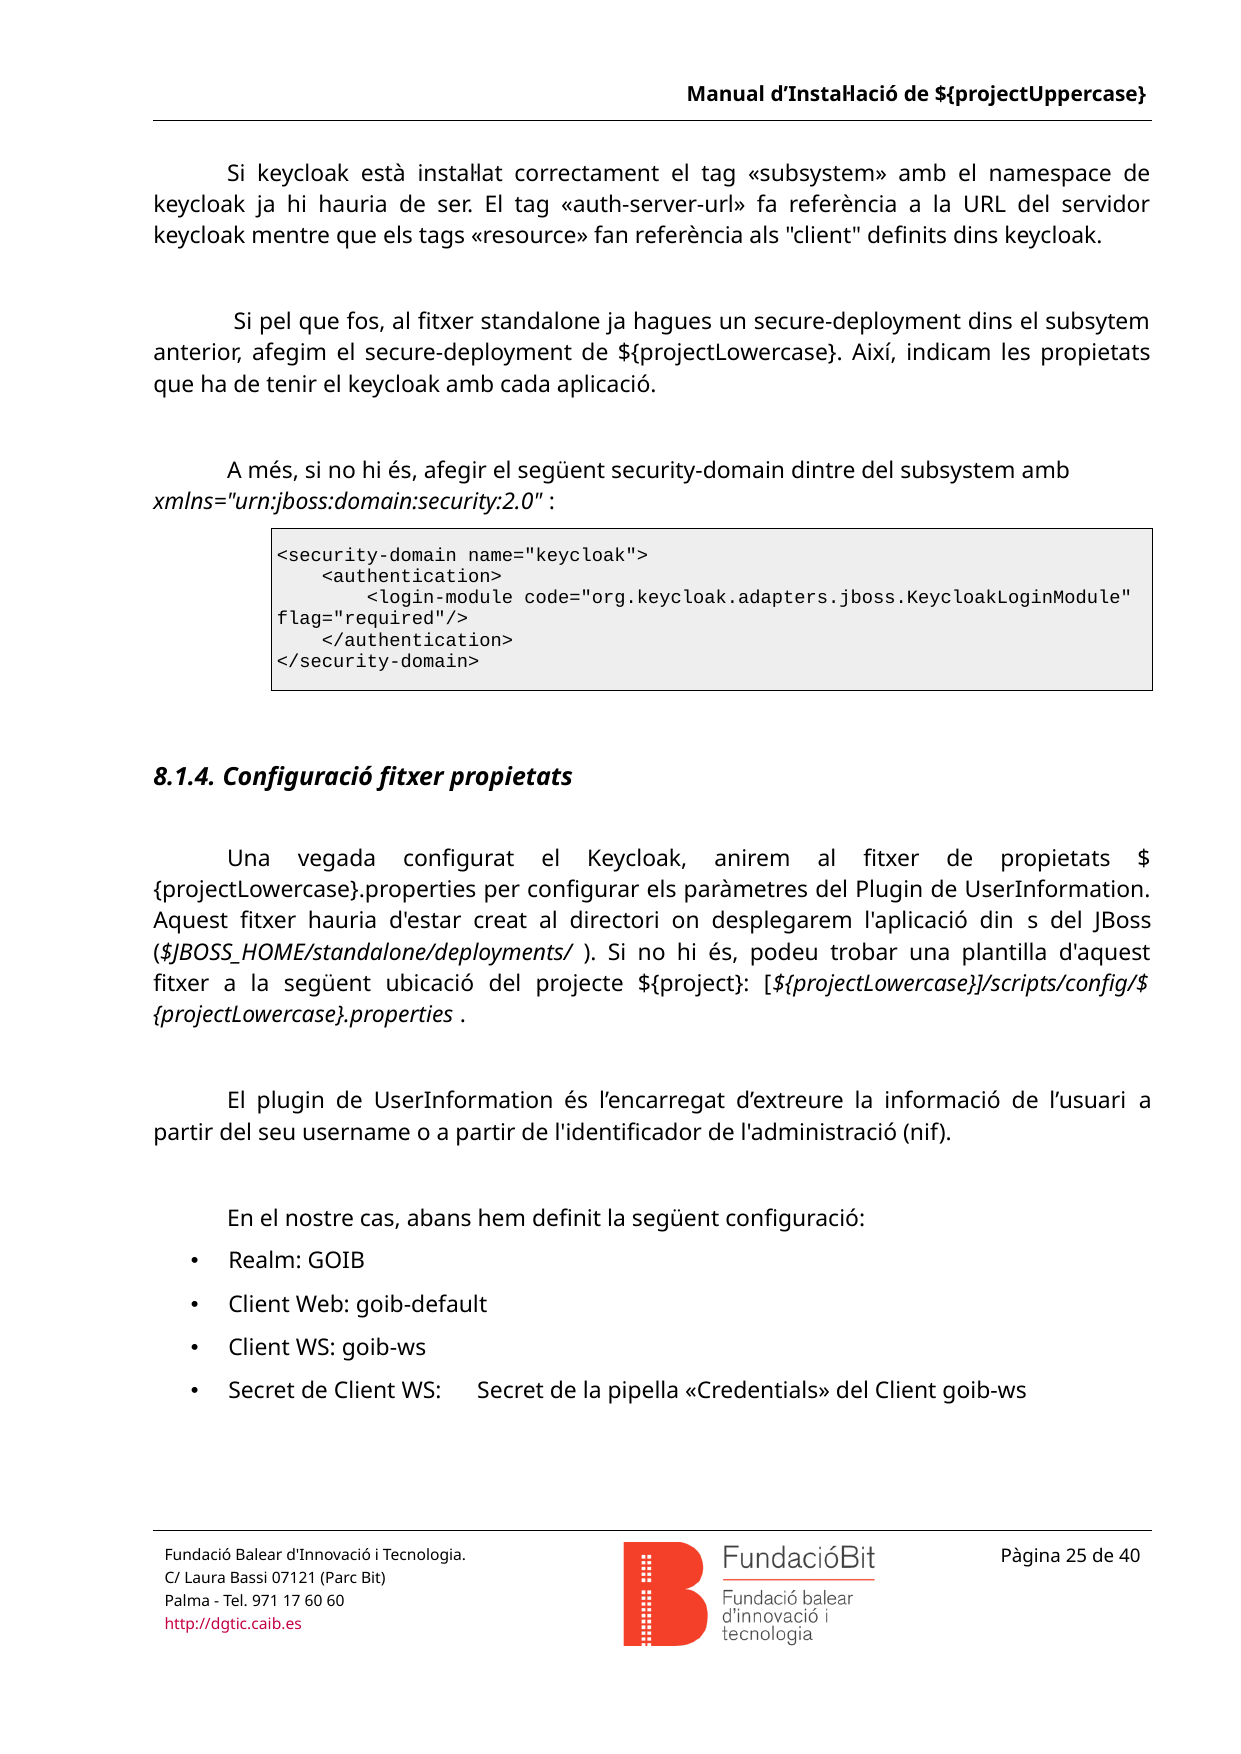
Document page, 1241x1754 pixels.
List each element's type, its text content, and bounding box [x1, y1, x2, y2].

text En el nostre cas, abans hem definit la següent configuració: [153, 1201, 1152, 1233]
list Secret de Client WS: Secret de la pipella «Credentials» del Client goib-ws [191, 1373, 1152, 1405]
list Realm: GOIB [191, 1244, 1152, 1276]
list Client WS: goib-ws [191, 1331, 1152, 1362]
text Si pel que fos, al fitxer standalone ja hagues un secure-deployment dins el subsytem anterior, afegim el secure-deployment de ${projectLowercase}. Així, indicam les propietats que ha de tenir el keycloak amb cada aplicació. [153, 305, 1152, 399]
subtitle Configuració fitxer propietats [153, 758, 1152, 793]
list Client Web: goib-default [191, 1287, 1152, 1319]
text Si keycloak està instal·lat correctament el tag «subsystem» amb el namespace de keycloak ja hi hauria de ser. El tag «auth-server-url» fa referència a la URL del servidor keycloak mentre que els tags «resource» fan referència als "client" definits dins keycloak. [153, 156, 1152, 250]
text A més, si no hi és, afegir el següent security-domain dintre del subsystem amb xmlns="urn:jboss:domain:security:2.0" : [153, 453, 1152, 516]
picture [623, 1542, 875, 1646]
text El plugin de UserInformation és l’encarregat d’extreure la informació de l’usuari a partir del seu username o a partir de l'identificador de l'administració (nif). [153, 1084, 1152, 1147]
text Una vegada configurat el Keycloak, anirem al fitxer de propietats ${projectLowercase}.properties per configurar els paràmetres del Plugin de UserInformation. Aquest fitxer hauria d'estar creat al directori on desplegarem l'aplicació din s del JBoss ($JBOSS_HOME/standalone/deployments/ ). Si no hi és, podeu trobar una plantilla d'aquest fitxer a la següent ubicació del projecte ${project}: [${projectLowercase}]/scripts/config/${projectLowercase}.properties . [153, 842, 1152, 1029]
table_header <security-domain name="keycloak"> <authentication> <login-module code="org.keycloak.adapters.jboss.KeycloakLoginModule" flag="required"/> </authentication> </security-domain> [272, 529, 1152, 690]
